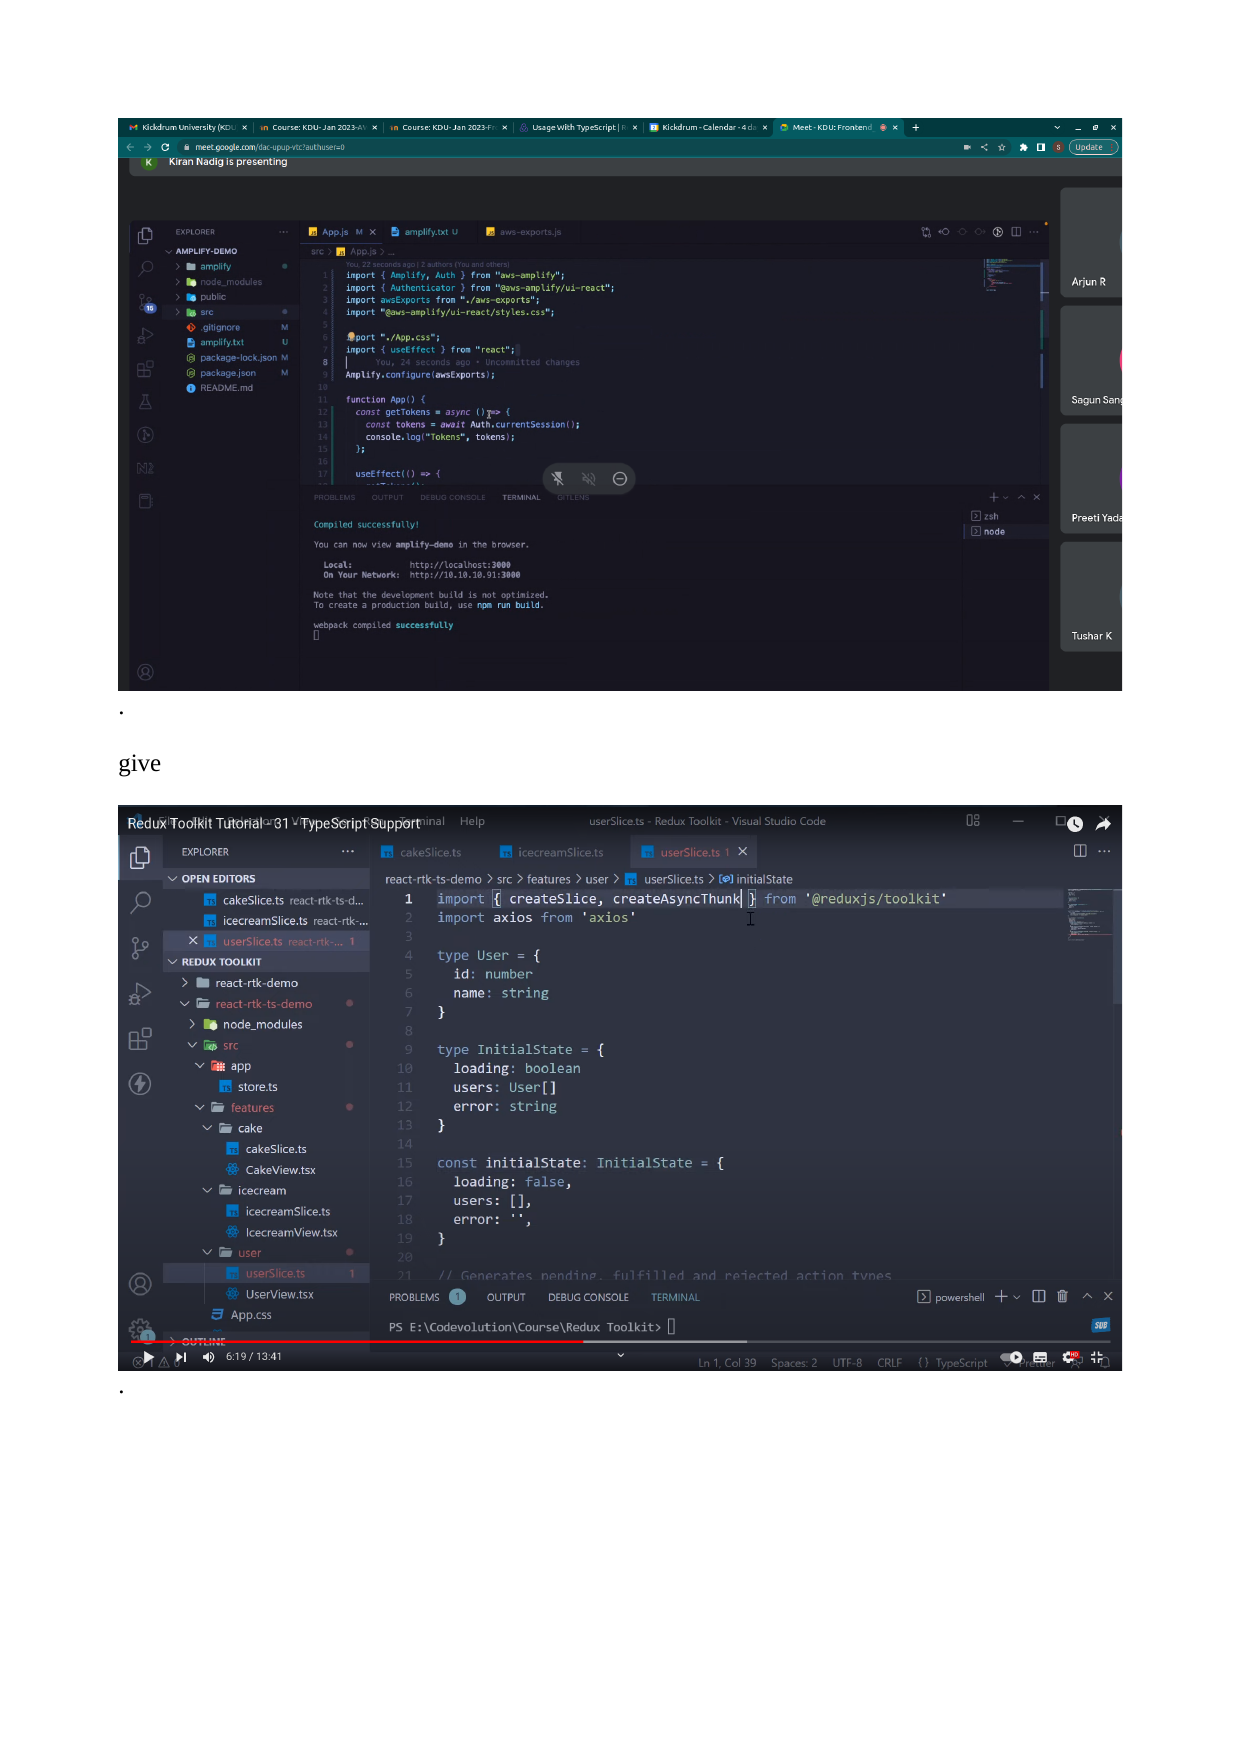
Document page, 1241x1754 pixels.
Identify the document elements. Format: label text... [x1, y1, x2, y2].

text . [118, 1371, 1122, 1399]
picture [118, 118, 1123, 691]
text . [118, 691, 1122, 719]
text give [118, 748, 1122, 777]
picture [118, 805, 1123, 1371]
